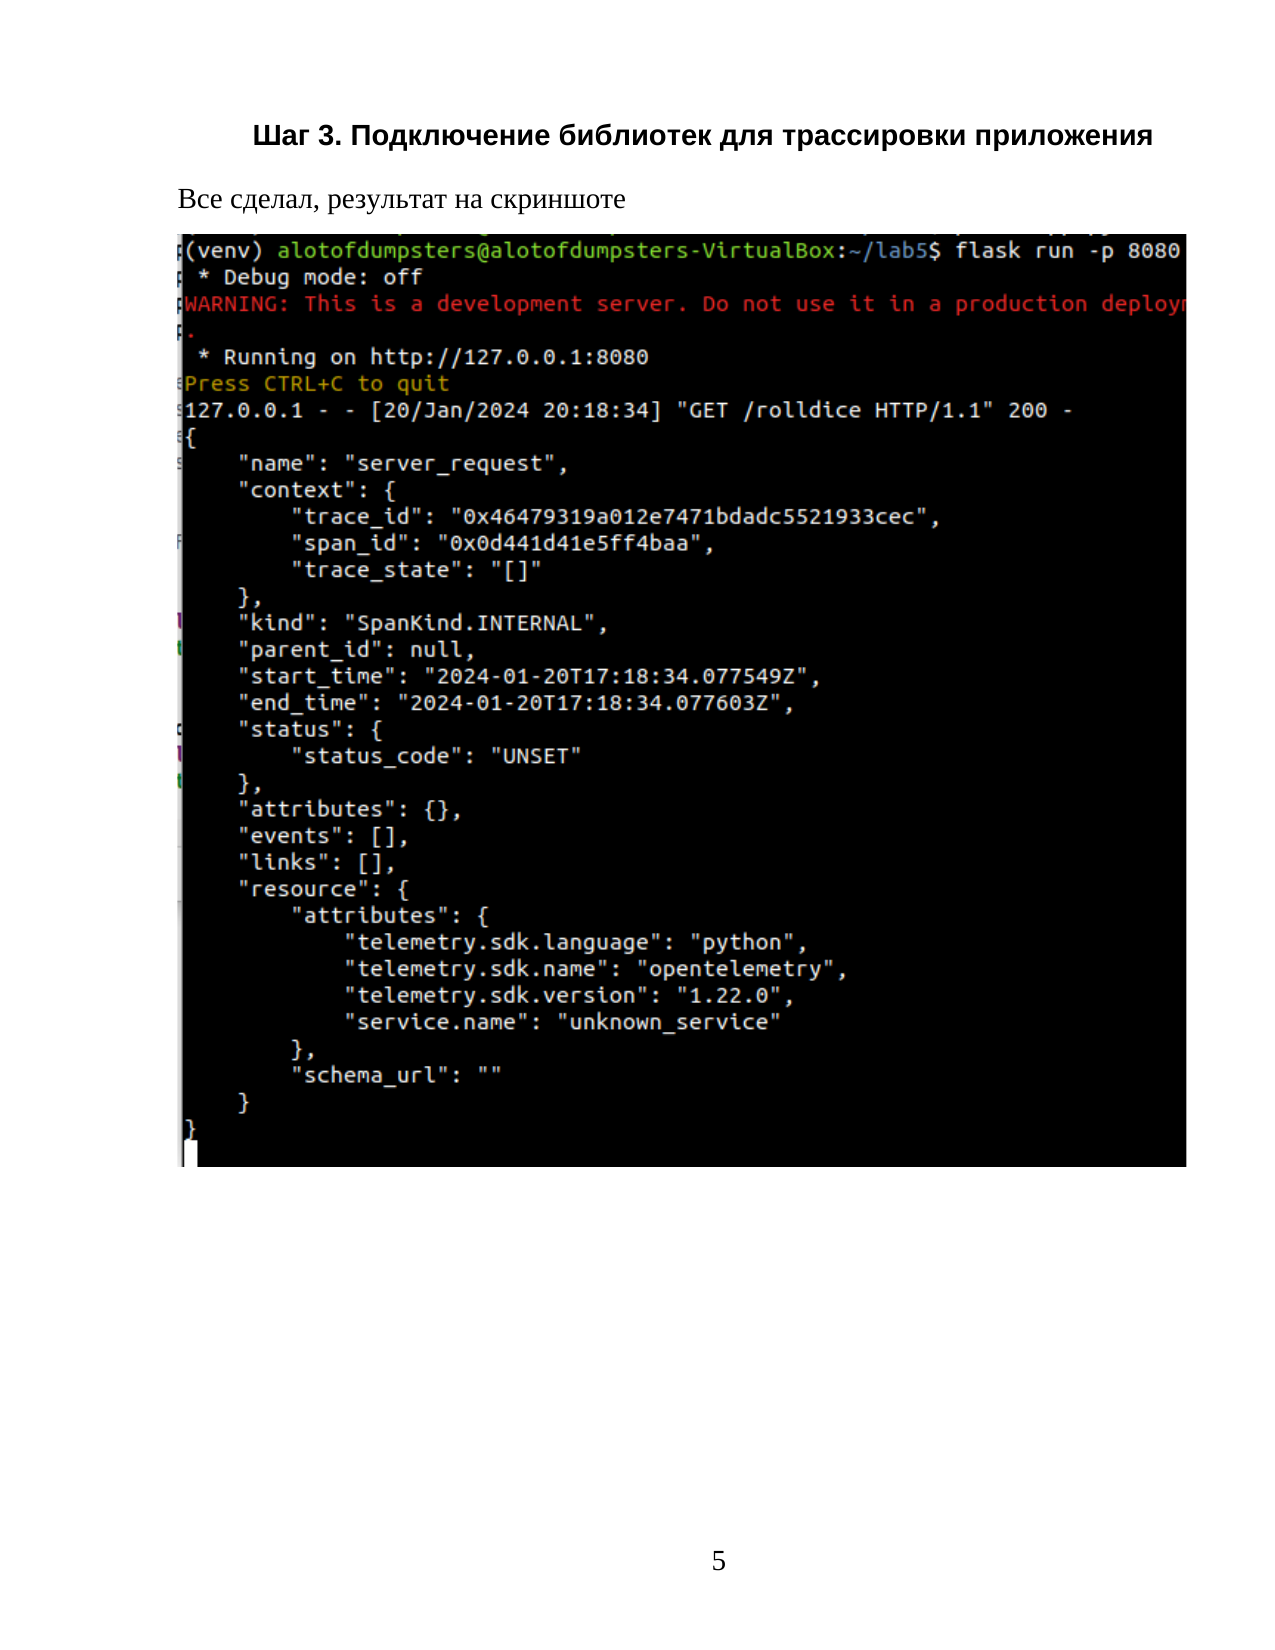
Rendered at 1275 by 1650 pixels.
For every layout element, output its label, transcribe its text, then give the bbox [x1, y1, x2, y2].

picture [177, 234, 1187, 1167]
subtitle Шаг 3. Подключение библиотек для трассировки приложения [177, 118, 1186, 152]
text Все сделал, результат на скриншоте [177, 181, 1186, 214]
